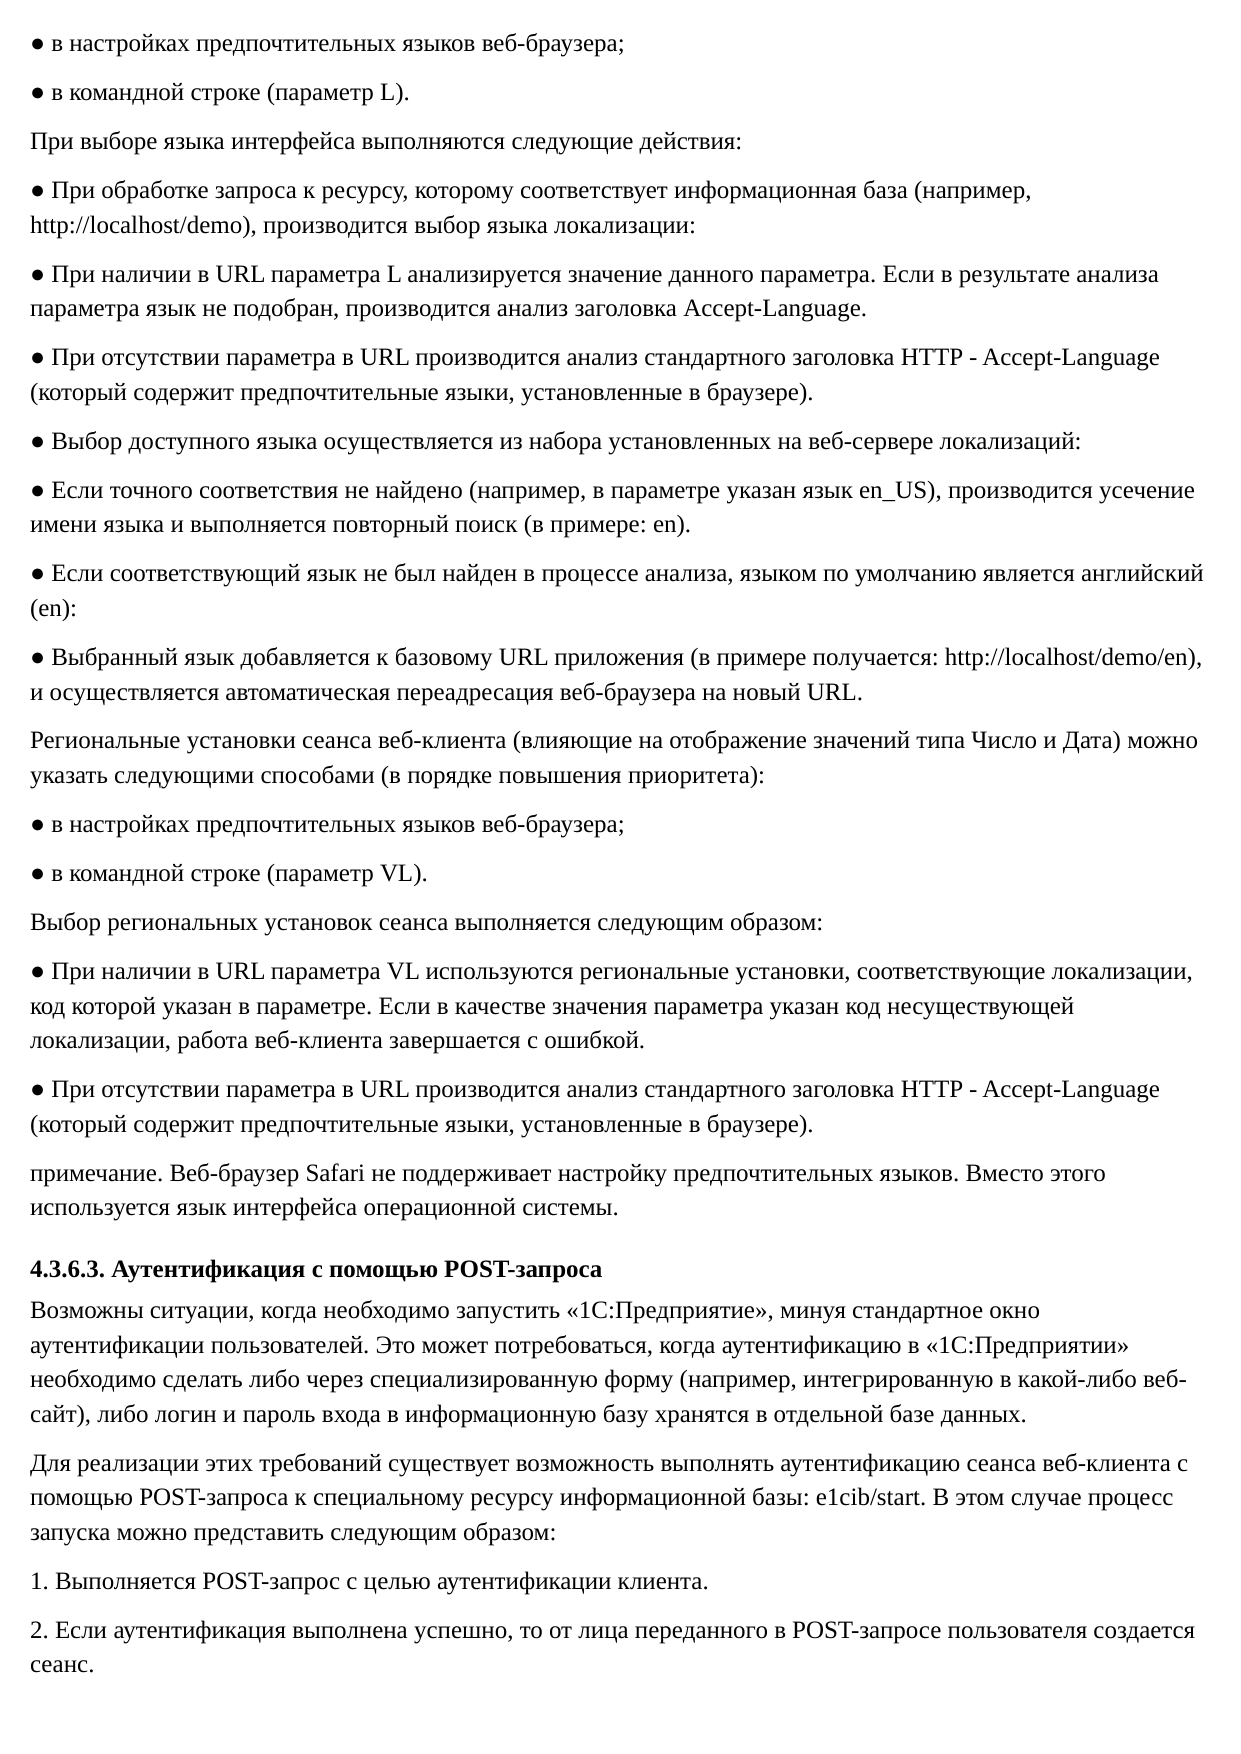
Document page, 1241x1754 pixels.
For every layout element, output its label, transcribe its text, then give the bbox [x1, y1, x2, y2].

text ● в настройках предпочтительных языков веб-браузера; [30, 28, 1211, 57]
text примечание. Веб-браузер Safari не поддерживает настройку предпочтительных языков. Вместо этого используется язык интерфейса операционной системы. [30, 1158, 1211, 1221]
text ● в командной строке (параметр VL). [30, 858, 1211, 887]
text ● Выбранный язык добавляется к базовому URL приложения (в примере получается: http://localhost/demo/en), и осуществляется автоматическая переадресация веб-браузера на новый URL. [30, 642, 1211, 705]
text Выбор региональных установок сеанса выполняется следующим образом: [30, 907, 1211, 936]
text Для реализации этих требований существует возможность выполнять аутентификацию сеанса веб-клиента с помощью POST-запроса к специальному ресурсу информационной базы: e1cib/start. В этом случае процесс запуска можно представить следующим образом: [30, 1448, 1211, 1545]
text ● При отсутствии параметра в URL производится анализ стандартного заголовка HTTP ‑ Accept-Language (который содержит предпочтительные языки, установленные в браузере). [30, 1074, 1211, 1138]
subtitle 4.3.6.3. Аутентификация с помощью POST-запроса [30, 1254, 1211, 1283]
text ● в настройках предпочтительных языков веб-браузера; [30, 809, 1211, 838]
text ● Выбор доступного языка осуществляется из набора установленных на веб-сервере локализаций: [30, 426, 1211, 455]
text 1. Выполняется POST-запрос с целью аутентификации клиента. [30, 1566, 1211, 1594]
text 2. Если аутентификация выполнена успешно, то от лица переданного в POST-запросе пользователя создается сеанс. [30, 1615, 1211, 1678]
text Возможны ситуации, когда необходимо запустить «1С:Предприятие», минуя стандартное окно аутентификации пользователей. Это может потребоваться, когда аутентификацию в «1С:Предприятии» необходимо сделать либо через специализированную форму (например, интегрированную в какой-либо веб-сайт), либо логин и пароль входа в информационную базу хранятся в отдельной базе данных. [30, 1295, 1211, 1427]
text ● в командной строке (параметр L). [30, 77, 1211, 106]
text ● Если точного соответствия не найдено (например, в параметре указан язык en_US), производится усечение имени языка и выполняется повторный поиск (в примере: en). [30, 475, 1211, 538]
text Региональные установки сеанса веб-клиента (влияющие на отображение значений типа Число и Дата) можно указать следующими способами (в порядке повышения приоритета): [30, 726, 1211, 789]
text ● Если соответствующий язык не был найден в процессе анализа, языком по умолчанию является английский (en): [30, 558, 1211, 622]
text ● При наличии в URL параметра VL используются региональные установки, соответствующие локализации, код которой указан в параметре. Если в качестве значения параметра указан код несуществующей локализации, работа веб-клиента завершается с ошибкой. [30, 956, 1211, 1054]
text ● При наличии в URL параметра L анализируется значение данного параметра. Если в результате анализа параметра язык не подобран, производится анализ заголовка Accept-Language. [30, 259, 1211, 322]
text ● При отсутствии параметра в URL производится анализ стандартного заголовка HTTP ‑ Accept-Language (который содержит предпочтительные языки, установленные в браузере). [30, 342, 1211, 406]
text При выборе языка интерфейса выполняются следующие действия: [30, 126, 1211, 155]
text ● При обработке запроса к ресурсу, которому соответствует информационная база (например, http://localhost/demo), производится выбор языка локализации: [30, 175, 1211, 238]
